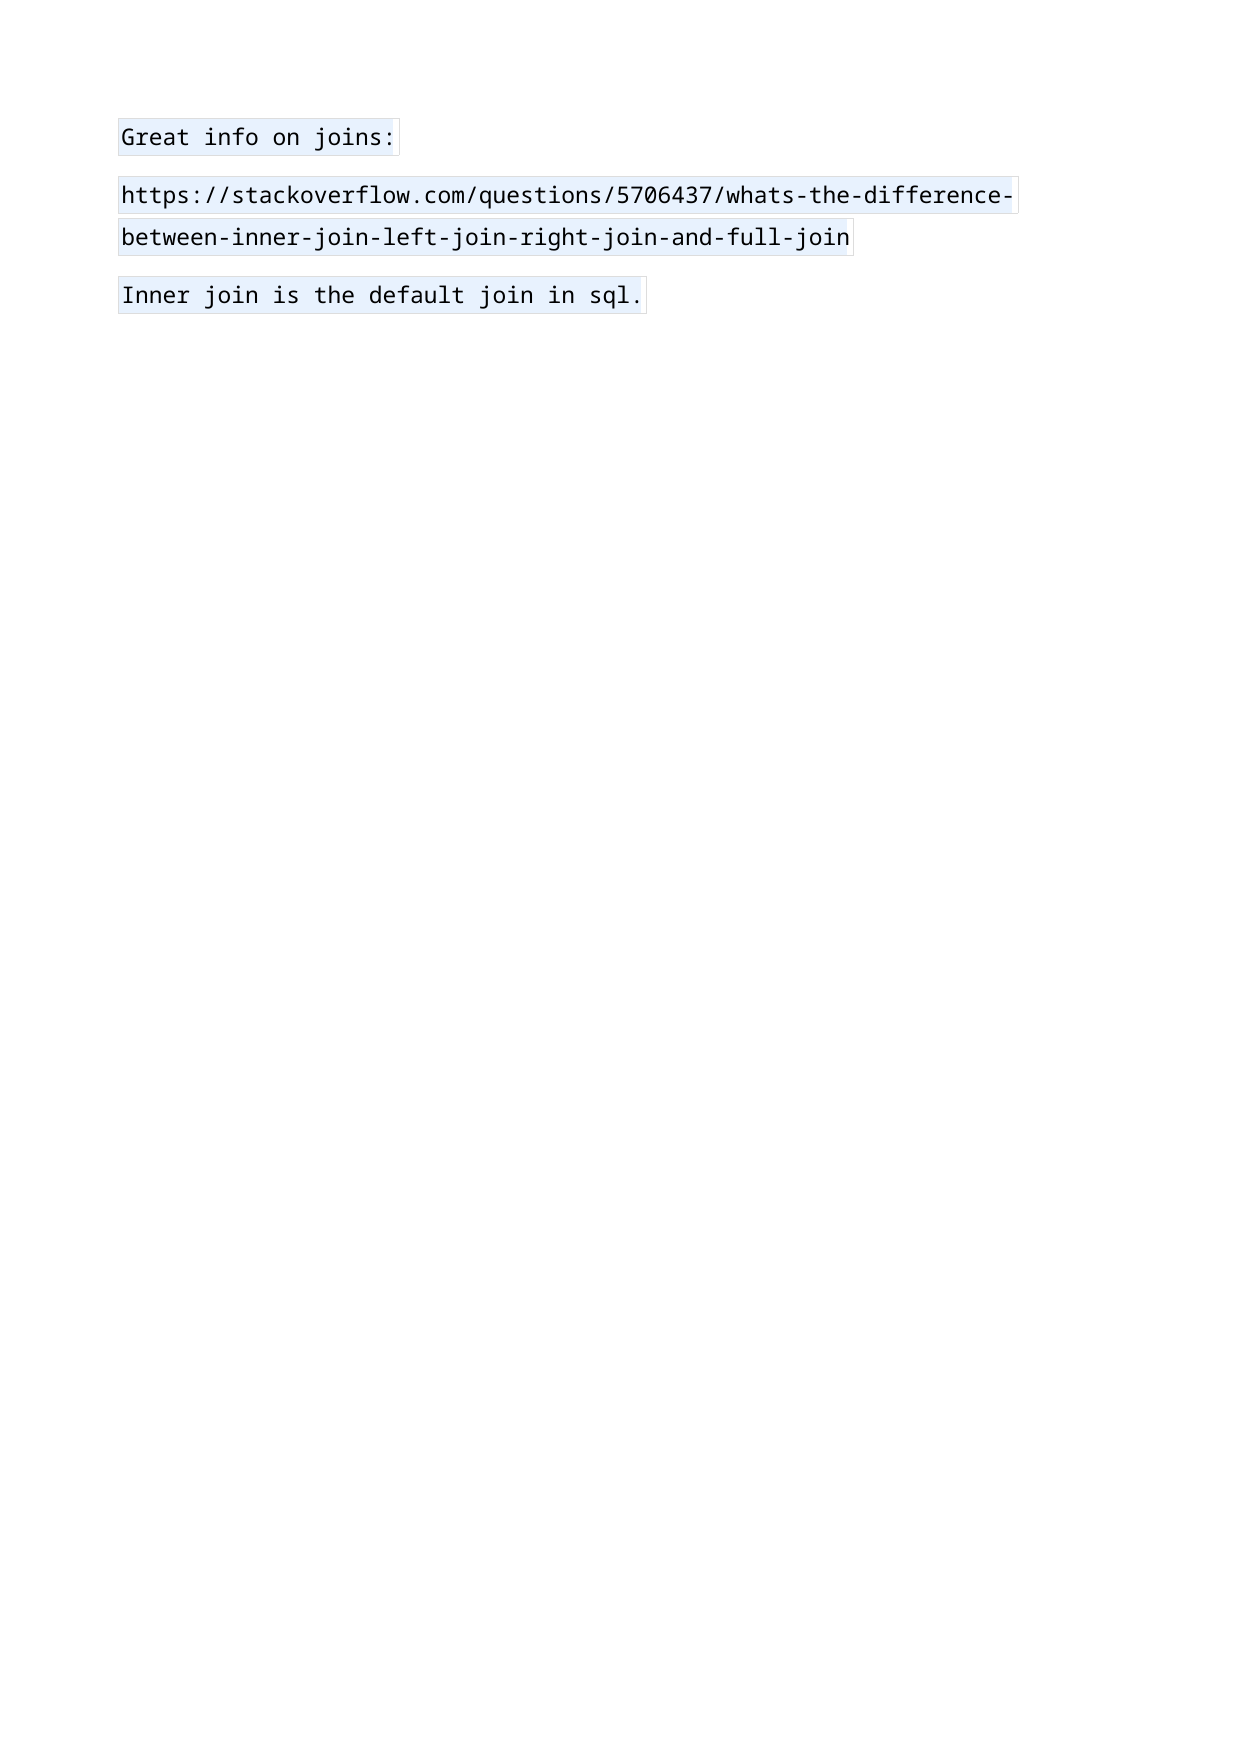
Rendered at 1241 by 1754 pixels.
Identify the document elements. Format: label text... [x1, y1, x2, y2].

text Inner join is the default join in sql. [119, 277, 646, 313]
text https://stackoverflow.com/questions/5706437/whats-the-difference-between-inner-join-left-join-right-join-and-full-join [118, 176, 1122, 256]
text [400, 118, 1122, 155]
text [647, 276, 1122, 313]
text Great info on joins: [119, 119, 399, 155]
